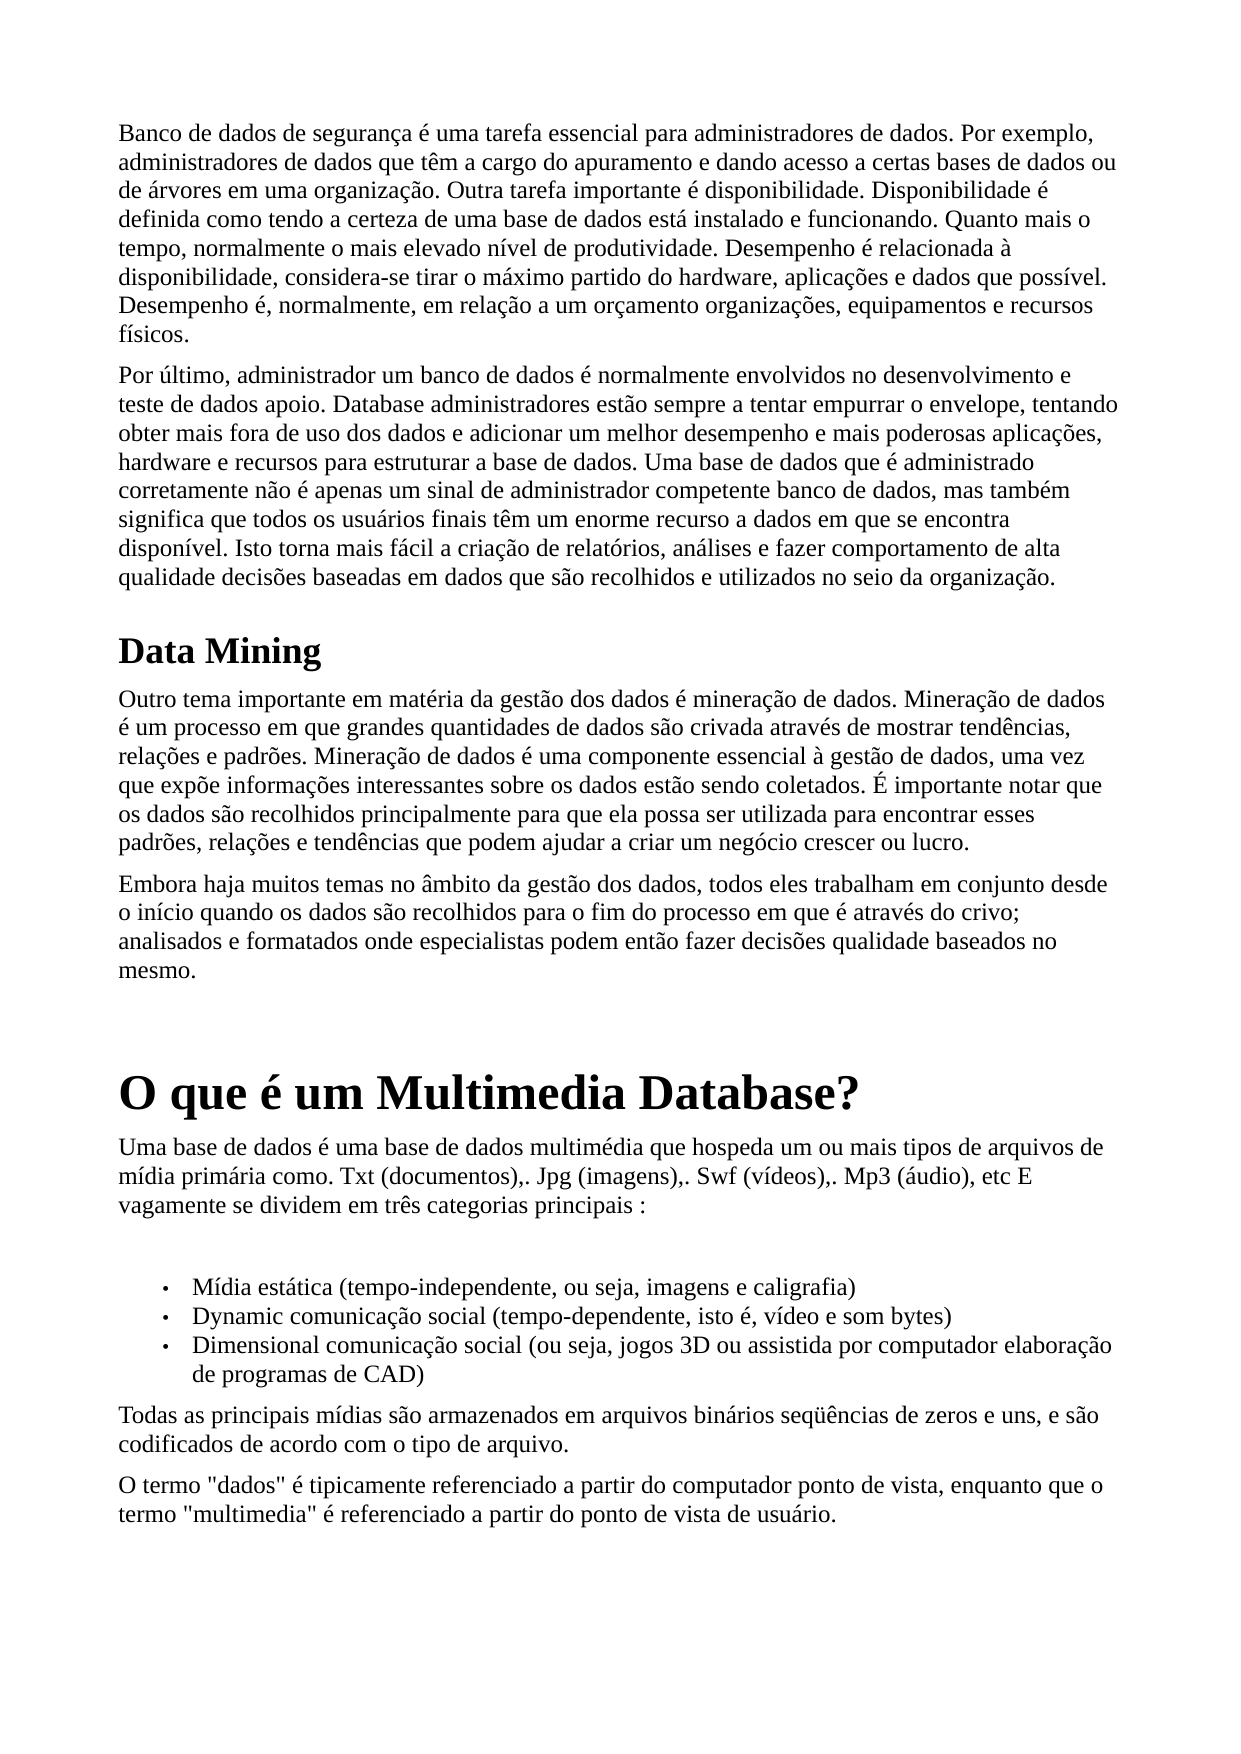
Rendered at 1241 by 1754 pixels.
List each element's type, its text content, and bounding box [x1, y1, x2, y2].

text Embora haja muitos temas no âmbito da gestão dos dados, todos eles trabalham em conjunto desde o início quando os dados são recolhidos para o fim do processo em que é através do crivo; analisados e formatados onde especialistas podem então fazer decisões qualidade baseados no mesmo. [118, 869, 1122, 984]
text Uma base de dados é uma base de dados multimédia que hospeda um ou mais tipos de arquivos de mídia primária como. Txt (documentos),. Jpg (imagens),. Swf (vídeos),. Mp3 (áudio), etc E vagamente se dividem em três categorias principais : [118, 1132, 1122, 1219]
subtitle Data Mining [118, 628, 1122, 671]
text Banco de dados de segurança é uma tarefa essencial para administradores de dados. Por exemplo, administradores de dados que têm a cargo do apuramento e dando acesso a certas bases de dados ou de árvores em uma organização. Outra tarefa importante é disponibilidade. Disponibilidade é definida como tendo a certeza de uma base de dados está instalado e funcionando. Quanto mais o tempo, normalmente o mais elevado nível de produtividade. Desempenho é relacionada à disponibilidade, considera-se tirar o máximo partido do hardware, aplicações e dados que possível. Desempenho é, normalmente, em relação a um orçamento organizações, equipamentos e recursos físicos. [118, 118, 1122, 348]
text Outro tema importante em matéria da gestão dos dados é mineração de dados. Mineração de dados é um processo em que grandes quantidades de dados são crivada através de mostrar tendências, relações e padrões. Mineração de dados é uma componente essencial à gestão de dados, uma vez que expõe informações interessantes sobre os dados estão sendo coletados. É importante notar que os dados são recolhidos principalmente para que ela possa ser utilizada para encontrar esses padrões, relações e tendências que podem ajudar a criar um negócio crescer ou lucro. [118, 684, 1122, 856]
text O termo "dados" é tipicamente referenciado a partir do computador ponto de vista, enquanto que o termo "multimedia" é referenciado a partir do ponto de vista de usuário. [118, 1470, 1122, 1527]
text Todas as principais mídias são armazenados em arquivos binários seqüências de zeros e uns, e são codificados de acordo com o tipo de arquivo. [118, 1400, 1122, 1457]
subtitle O que é um Multimedia Database? [118, 1062, 1122, 1120]
list Mídia estática (tempo-independente, ou seja, imagens e caligrafia) [162, 1272, 1122, 1301]
list Dimensional comunicação social (ou seja, jogos 3D ou assistida por computador elaboração de programas de CAD) [162, 1330, 1122, 1387]
text Por último, administrador um banco de dados é normalmente envolvidos no desenvolvimento e teste de dados apoio. Database administradores estão sempre a tentar empurrar o envelope, tentando obter mais fora de uso dos dados e adicionar um melhor desempenho e mais poderosas aplicações, hardware e recursos para estruturar a base de dados. Uma base de dados que é administrado corretamente não é apenas um sinal de administrador competente banco de dados, mas também significa que todos os usuários finais têm um enorme recurso a dados em que se encontra disponível. Isto torna mais fácil a criação de relatórios, análises e fazer comportamento de alta qualidade decisões baseadas em dados que são recolhidos e utilizados no seio da organização. [118, 361, 1122, 591]
list Dynamic comunicação social (tempo-dependente, isto é, vídeo e som bytes) [162, 1301, 1122, 1330]
